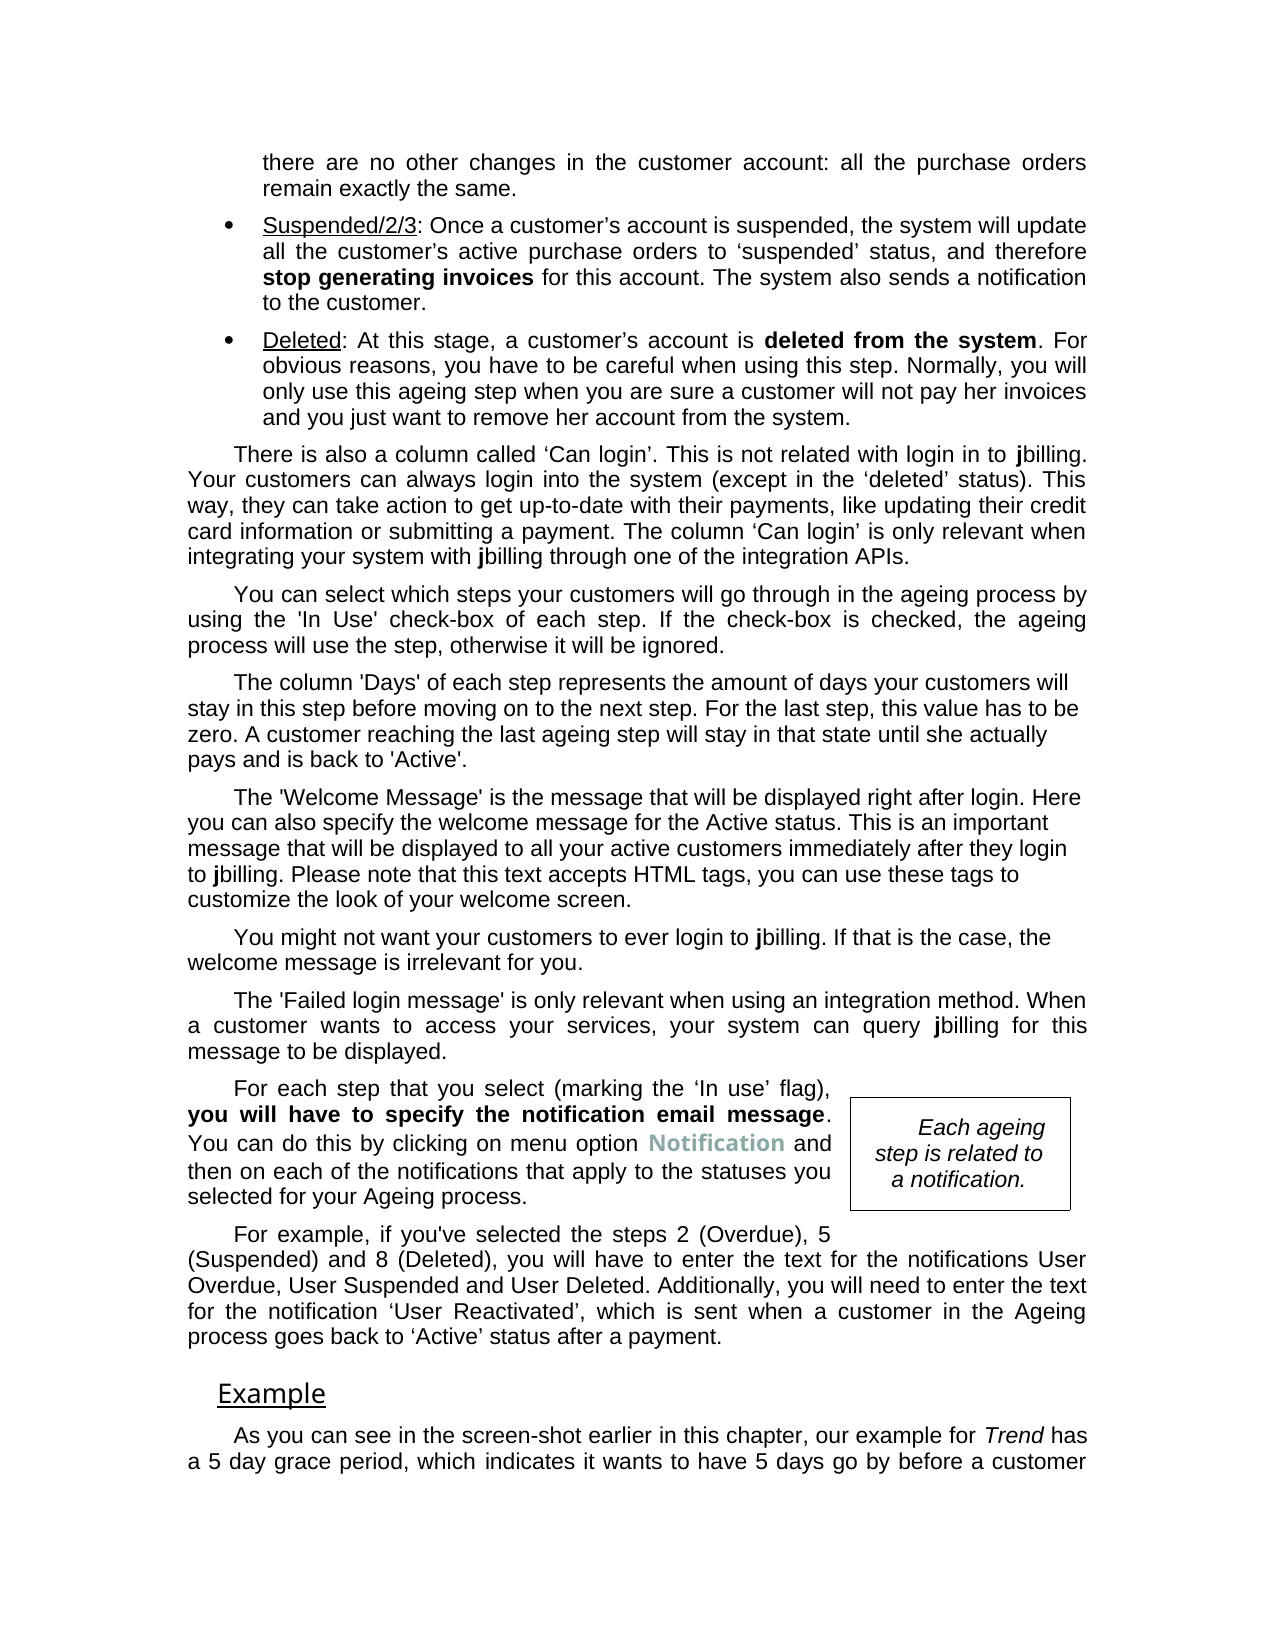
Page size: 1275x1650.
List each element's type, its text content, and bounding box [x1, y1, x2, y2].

text As you can see in the screen-shot earlier in this chapter, our example for Trend has a 5 day grace period, which indicates it wants to have 5 days go by before a customer [187, 1423, 1087, 1474]
list Deleted: At this stage, a customer’s account is deleted from the system. For obvious reasons, you have to be careful when using this step. Normally, you will only use this ageing step when you are sure a customer will not pay her invoices and you just want to remove her account from the system. [225, 327, 1087, 430]
text The column 'Days' of each step represents the amount of days your customers will stay in this step before moving on to the next step. For the last step, this value has to be zero. A customer reaching the last ageing step will stay in that state until she actually pays and is back to 'Active'. [187, 670, 1087, 773]
list Suspended/2/3: Once a customer’s account is suspended, the system will update all the customer’s active purchase orders to ‘suspended’ status, and therefore stop generating invoices for this account. The system also sends a notification to the customer. [225, 213, 1087, 316]
text You might not want your customers to ever login to jbilling. If that is the case, the welcome message is irrelevant for you. [187, 924, 1087, 976]
text For example, if you've selected the steps 2 (Overdue), 5 (Suspended) and 8 (Deleted), you will have to enter the text for the notifications User Overdue, User Suspended and User Deleted. Additionally, you will need to enter the text for the notification ‘User Reactivated’, which is sent when a customer in the Ageing process goes back to ‘Active’ status after a payment. [187, 1221, 1087, 1349]
text The 'Welcome Message' is the message that will be displayed right after login. Here you can also specify the welcome message for the Active status. This is an important message that will be displayed to all your active customers immediately after they login to jbilling. Please note that this text accepts HTML tags, you can use these tags to customize the look of your welcome screen. [187, 784, 1087, 912]
text You can select which steps your customers will go through in the ageing process by using the 'In Use' check-box of each step. If the check-box is checked, the ageing process will use the step, otherwise it will be ignored. [187, 581, 1087, 658]
text The 'Failed login message' is only relevant when using an integration method. When a customer wants to access your services, your system can query jbilling for this message to be displayed. [187, 987, 1087, 1064]
text For each step that you select (marking the ‘In use’ flag), you will have to specify the notification email message. You can do this by clicking on menu option Notification and then on each of the notifications that apply to the statuses you selected for your Ageing process. [187, 1076, 1087, 1210]
list there are no other changes in the customer account: all the purchase orders remain exactly the same. [225, 150, 1087, 201]
text There is also a column called ‘Can login’. This is not related with login in to jbilling. Your customers can always login into the system (except in the ‘deleted’ status). This way, they can take action to get up-to-date with their payments, like updating their credit card information or submitting a payment. The column ‘Can login’ is only relevant when integrating your system with jbilling through one of the integration APIs. [187, 442, 1087, 570]
subtitle Example [217, 1374, 1087, 1411]
text Each ageing step is related to a notification. [867, 1115, 1052, 1192]
